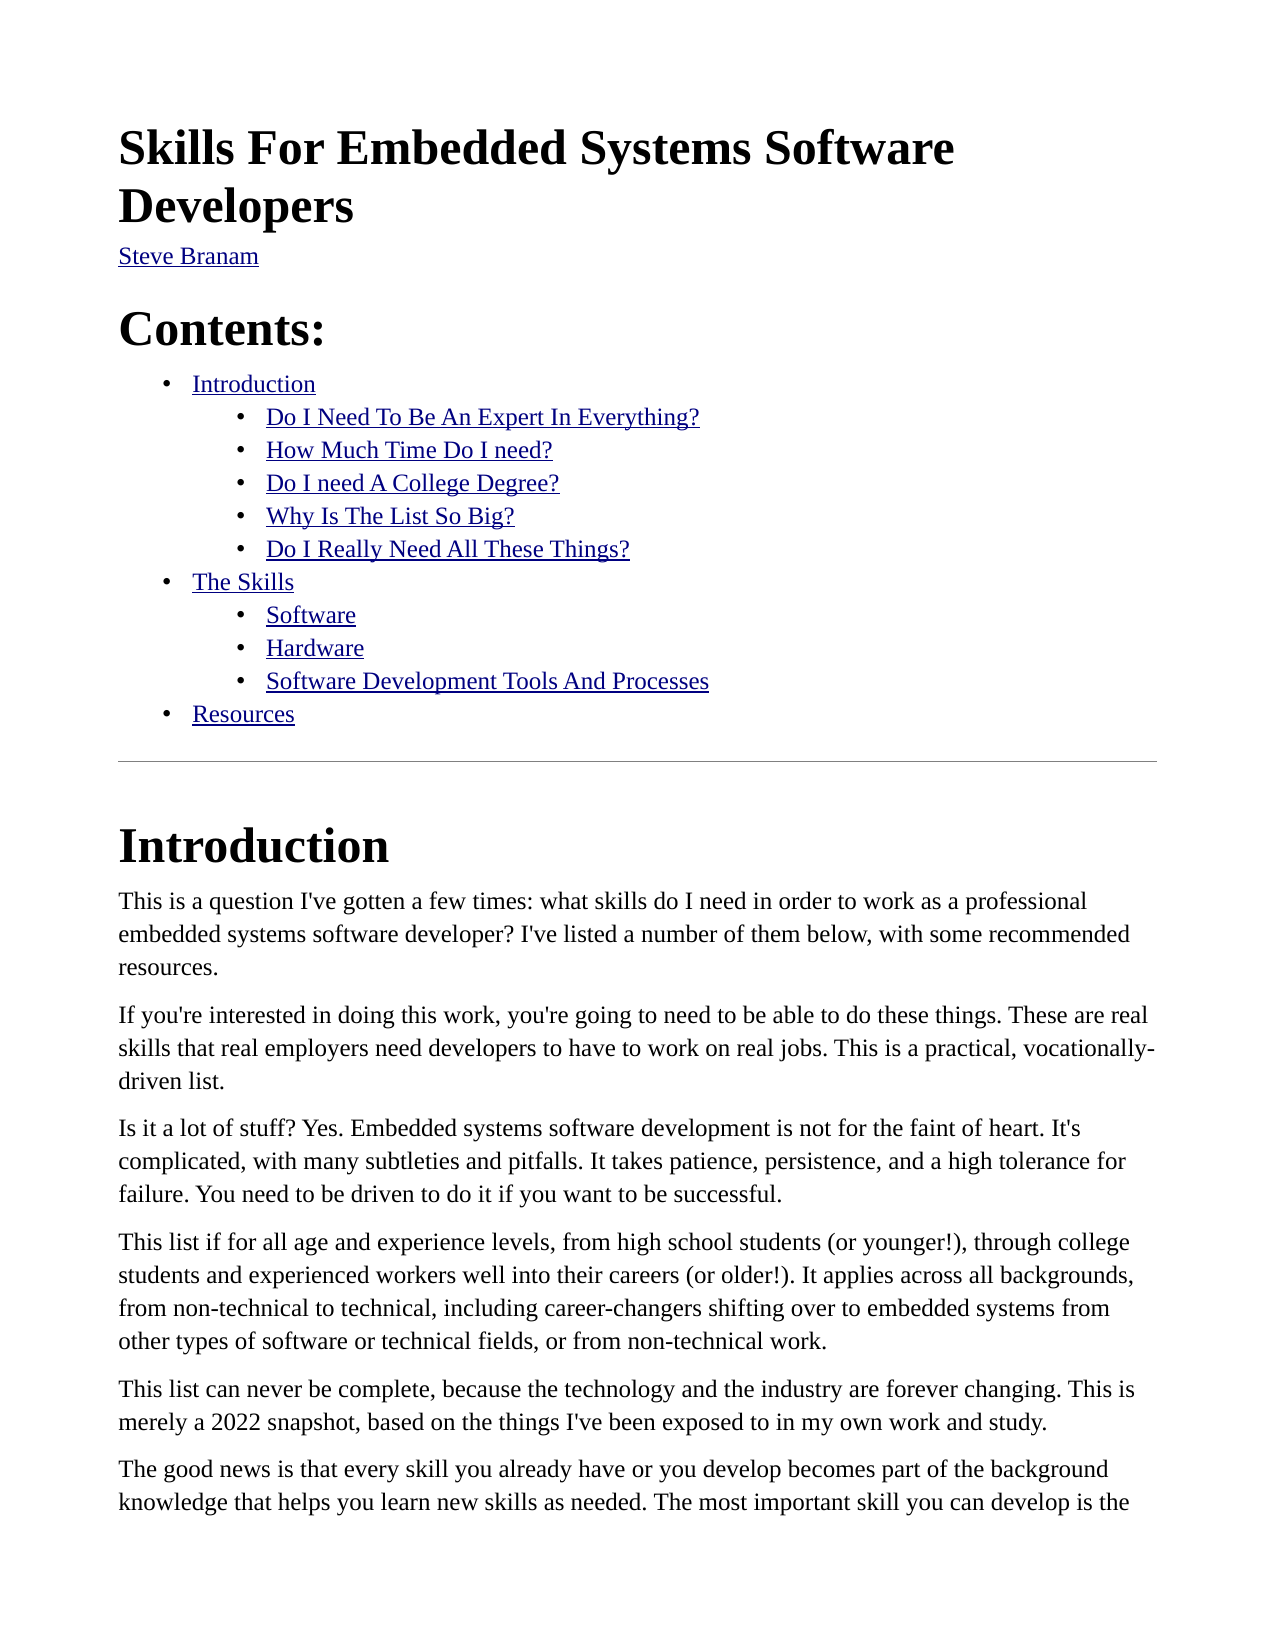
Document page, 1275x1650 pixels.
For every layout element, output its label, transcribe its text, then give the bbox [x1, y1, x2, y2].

list Hardware [236, 633, 1157, 662]
text The good news is that every skill you already have or you develop becomes part of the background knowledge that helps you learn new skills as needed. The most important skill you can develop is the [118, 1454, 1157, 1516]
subtitle Contents: [118, 299, 1157, 356]
list Do I Really Need All These Things? [236, 534, 1157, 563]
list Why Is The List So Big? [236, 501, 1157, 530]
list Software [236, 600, 1157, 629]
subtitle Skills For Embedded Systems Software Developers [118, 118, 1157, 233]
list How Much Time Do I need? [236, 435, 1157, 464]
text If you're interested in doing this work, you're going to need to be able to do these things. These are real skills that real employers need developers to have to work on real jobs. This is a practical, vocationally-driven list. [118, 1000, 1157, 1094]
subtitle Introduction [118, 816, 1157, 873]
list The Skills [162, 567, 1157, 596]
list Do I need A College Degree? [236, 468, 1157, 497]
list Resources [162, 699, 1157, 728]
text This list can never be complete, because the technology and the industry are forever changing. This is merely a 2022 snapshot, based on the things I've been exposed to in my own work and study. [118, 1374, 1157, 1435]
text Is it a lot of stuff? Yes. Embedded systems software development is not for the faint of heart. It's complicated, with many subtleties and pitfalls. It takes patience, persistence, and a high tolerance for failure. You need to be driven to do it if you want to be successful. [118, 1113, 1157, 1208]
list Do I Need To Be An Expert In Everything? [236, 402, 1157, 431]
text Steve Branam [118, 241, 1157, 270]
list Software Development Tools And Processes [236, 666, 1157, 695]
text This list if for all age and experience levels, from high school students (or younger!), through college students and experienced workers well into their careers (or older!). It applies across all backgrounds, from non-technical to technical, including career-changers shifting over to embedded systems from other types of software or technical fields, or from non-technical work. [118, 1227, 1157, 1355]
list Introduction [162, 369, 1157, 398]
text This is a question I've gotten a few times: what skills do I need in order to work as a professional embedded systems software developer? I've listed a number of them below, with some recommended resources. [118, 886, 1157, 981]
